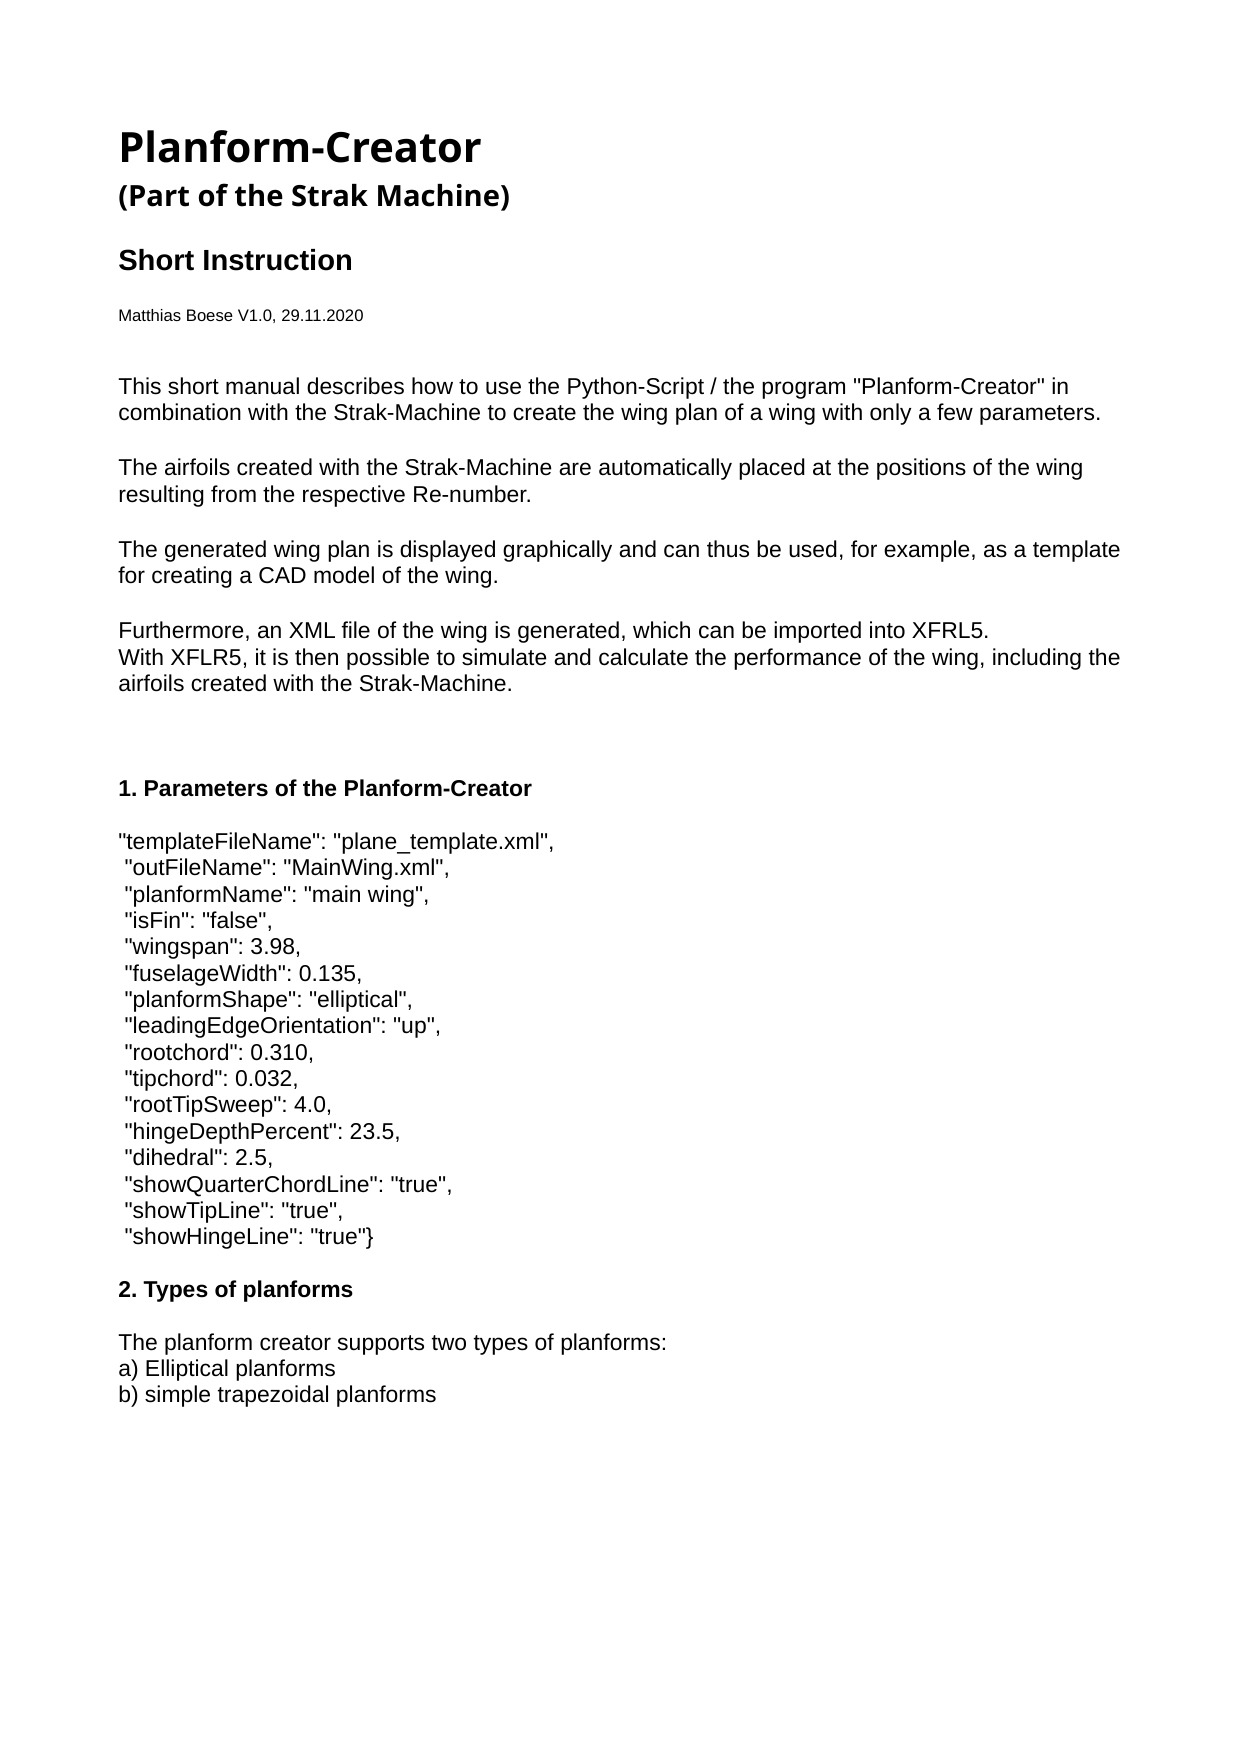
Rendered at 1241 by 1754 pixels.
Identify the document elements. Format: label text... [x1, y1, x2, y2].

text (Part of the Strak Machine) [118, 175, 1122, 214]
text "tipchord": 0.032, [118, 1065, 1122, 1091]
text "showQuarterChordLine": "true", [118, 1171, 1122, 1197]
text Furthermore, an XML file of the wing is generated, which can be imported into XFRL5. [118, 617, 1122, 643]
text "leadingEdgeOrientation": "up", [118, 1012, 1122, 1039]
text "templateFileName": "plane_template.xml", [118, 828, 1122, 854]
text "rootchord": 0.310, [118, 1039, 1122, 1065]
text The generated wing plan is displayed graphically and can thus be used, for example, as a template for creating a CAD model of the wing. [118, 536, 1122, 588]
text a) Elliptical planforms [118, 1355, 1122, 1381]
text "outFileName": "MainWing.xml", [118, 854, 1122, 881]
text "hingeDepthPercent": 23.5, [118, 1118, 1122, 1144]
text "dihedral": 2.5, [118, 1144, 1122, 1171]
text Short Instruction [118, 243, 1122, 277]
text Matthias Boese V1.0, 29.11.2020 [118, 306, 1122, 325]
text 2. Types of planforms [118, 1276, 1122, 1302]
text This short manual describes how to use the Python-Script / the program "Planform-Creator" in combination with the Strak-Machine to create the wing plan of a wing with only a few parameters. [118, 373, 1122, 425]
text "wingspan": 3.98, [118, 933, 1122, 960]
text b) simple trapezoidal planforms [118, 1381, 1122, 1408]
text "fuselageWidth": 0.135, [118, 960, 1122, 986]
text The planform creator supports two types of planforms: [118, 1329, 1122, 1355]
text With XFLR5, it is then possible to simulate and calculate the performance of the wing, including the airfoils created with the Strak-Machine. [118, 643, 1122, 696]
text "rootTipSweep": 4.0, [118, 1091, 1122, 1118]
text "planformShape": "elliptical", [118, 986, 1122, 1012]
text "isFin": "false", [118, 907, 1122, 933]
text The airfoils created with the Strak-Machine are automatically placed at the positions of the wing resulting from the respective Re-number. [118, 454, 1122, 507]
text "showHingeLine": "true"} [118, 1223, 1122, 1249]
text Planform-Creator [118, 118, 1122, 175]
text 1. Parameters of the Planform-Creator [118, 775, 1122, 802]
text "showTipLine": "true", [118, 1197, 1122, 1223]
text "planformName": "main wing", [118, 881, 1122, 907]
